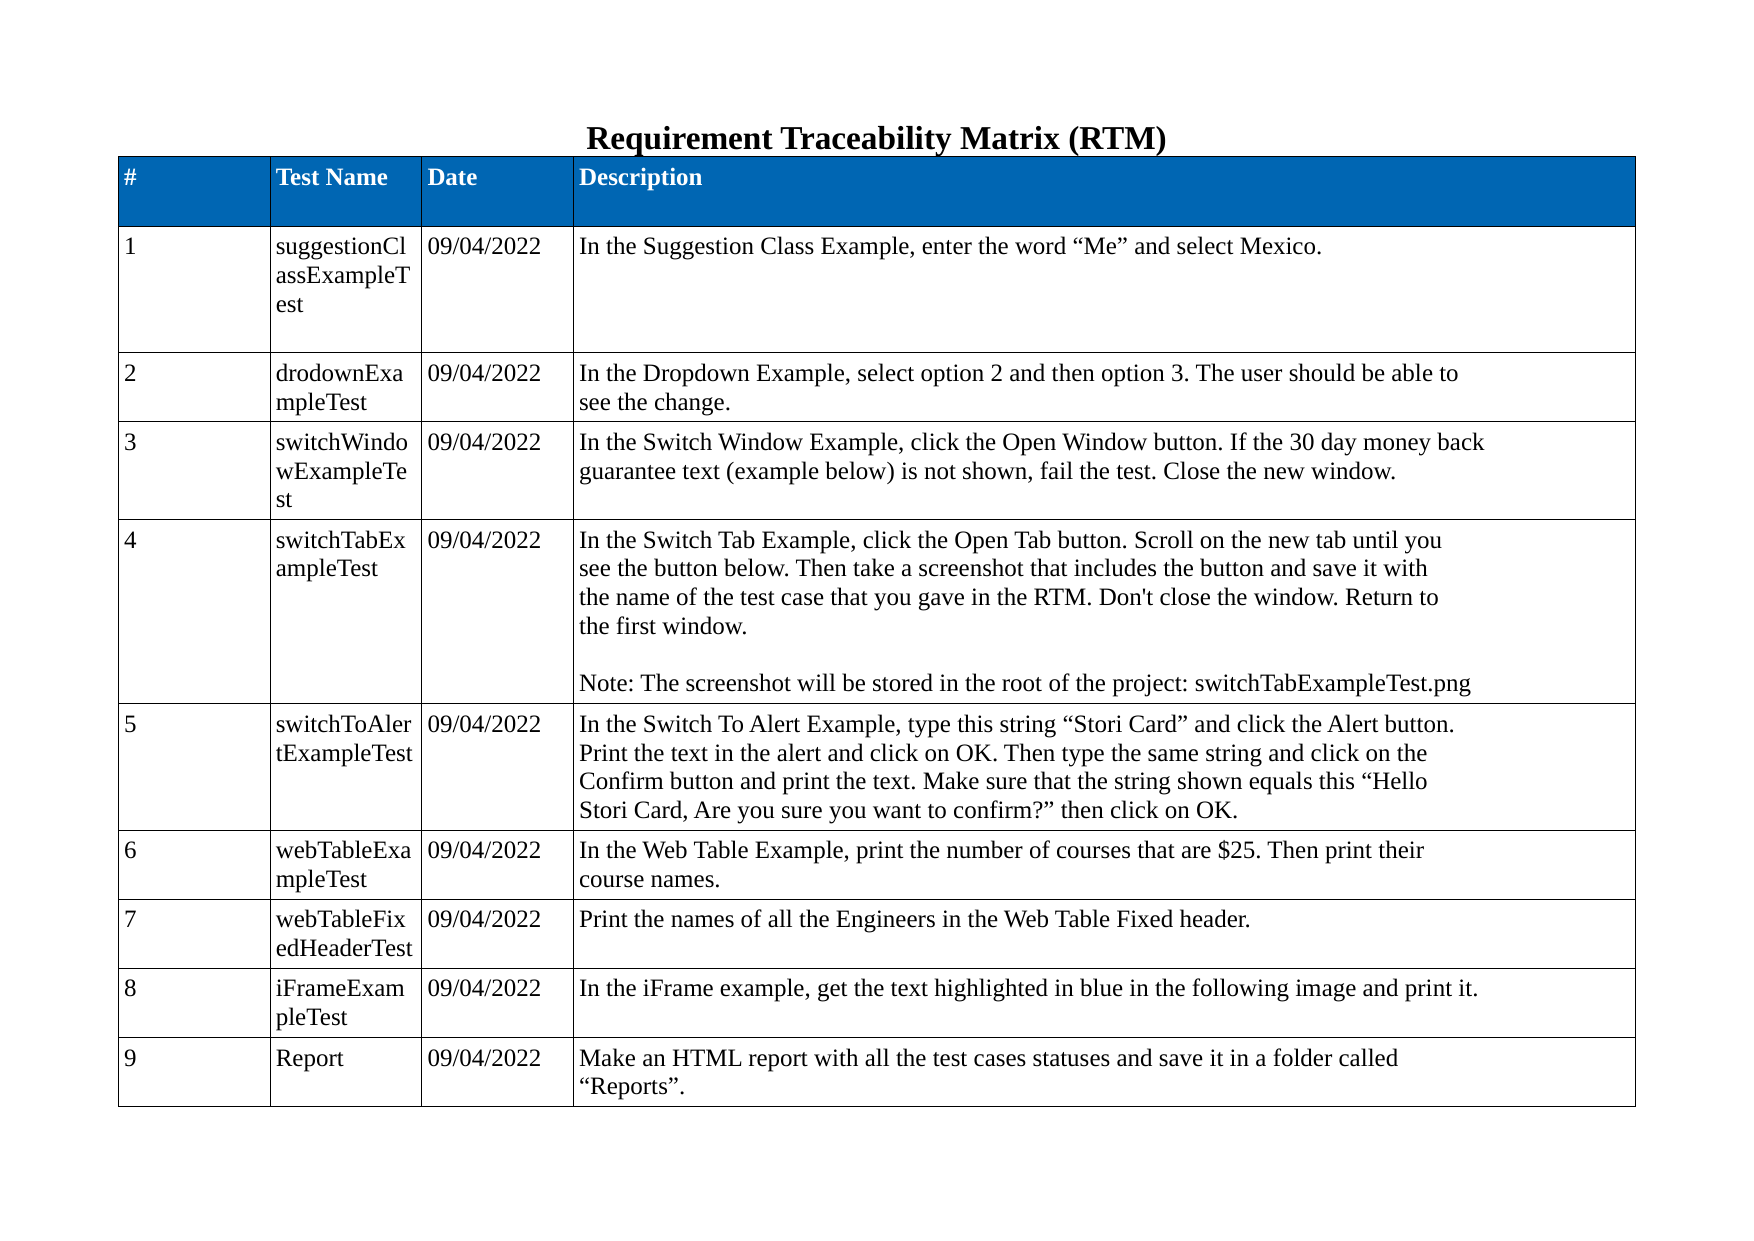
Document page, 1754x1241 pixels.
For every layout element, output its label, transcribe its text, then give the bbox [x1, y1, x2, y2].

table_cell drodownExampleTest [271, 353, 421, 421]
table_cell 09/04/2022 [422, 422, 573, 519]
table_cell 09/04/2022 [422, 353, 573, 421]
table_cell switchTabExampleTest [271, 520, 421, 703]
table_cell In the Switch To Alert Example, type this string “Stori Card” and click the Alert button. Print the text in the alert and click on OK. Then type the same string and click on the Confirm button and print the text. Make sure that the string shown equals this “Hello Stori Card, Are you sure you want to confirm?” then click on OK. [574, 704, 1635, 829]
table_cell Make an HTML report with all the test cases statuses and save it in a folder called “Reports”. [574, 1038, 1635, 1106]
table_cell webTableExampleTest [271, 831, 421, 899]
table_cell suggestionClassExampleTest [271, 227, 421, 352]
table_cell switchToAlertExampleTest [271, 704, 421, 829]
table_cell 09/04/2022 [422, 900, 573, 968]
table_cell 3 [119, 422, 270, 519]
text Requirement Traceability Matrix (RTM) [118, 118, 1635, 156]
table_header Test Name [271, 157, 421, 226]
table_header # [119, 157, 270, 226]
table_cell 09/04/2022 [422, 1038, 573, 1106]
table_cell 09/04/2022 [422, 969, 573, 1037]
table_cell 1 [119, 227, 270, 352]
table_cell In the Switch Tab Example, click the Open Tab button. Scroll on the new tab until you see the button below. Then take a screenshot that includes the button and save it with the name of the test case that you gave in the RTM. Don't close the window. Return to the first window. Note: The screenshot will be stored in the root of the project: switchTabExampleTest.png [574, 520, 1635, 703]
table_cell iFrameExampleTest [271, 969, 421, 1037]
table_cell 2 [119, 353, 270, 421]
table_header Date [422, 157, 573, 226]
table_cell 4 [119, 520, 270, 703]
table_cell In the Web Table Example, print the number of courses that are $25. Then print their course names. [574, 831, 1635, 899]
table_header Description [574, 157, 1635, 226]
table_cell In the Suggestion Class Example, enter the word “Me” and select Mexico. [574, 227, 1635, 352]
table_cell 8 [119, 969, 270, 1037]
table_cell 09/04/2022 [422, 704, 573, 829]
table_cell Print the names of all the Engineers in the Web Table Fixed header. [574, 900, 1635, 968]
table_cell switchWindowExampleTest [271, 422, 421, 519]
table_cell webTableFixedHeaderTest [271, 900, 421, 968]
table_cell In the Dropdown Example, select option 2 and then option 3. The user should be able to see the change. [574, 353, 1635, 421]
table_cell In the Switch Window Example, click the Open Window button. If the 30 day money back guarantee text (example below) is not shown, fail the test. Close the new window. [574, 422, 1635, 519]
table_cell 7 [119, 900, 270, 968]
table_cell In the iFrame example, get the text highlighted in blue in the following image and print it. [574, 969, 1635, 1037]
table_cell 09/04/2022 [422, 520, 573, 703]
table_cell 9 [119, 1038, 270, 1106]
table_cell 5 [119, 704, 270, 829]
table_cell Report [271, 1038, 421, 1106]
table_cell 09/04/2022 [422, 227, 573, 352]
table_cell 6 [119, 831, 270, 899]
table_cell 09/04/2022 [422, 831, 573, 899]
